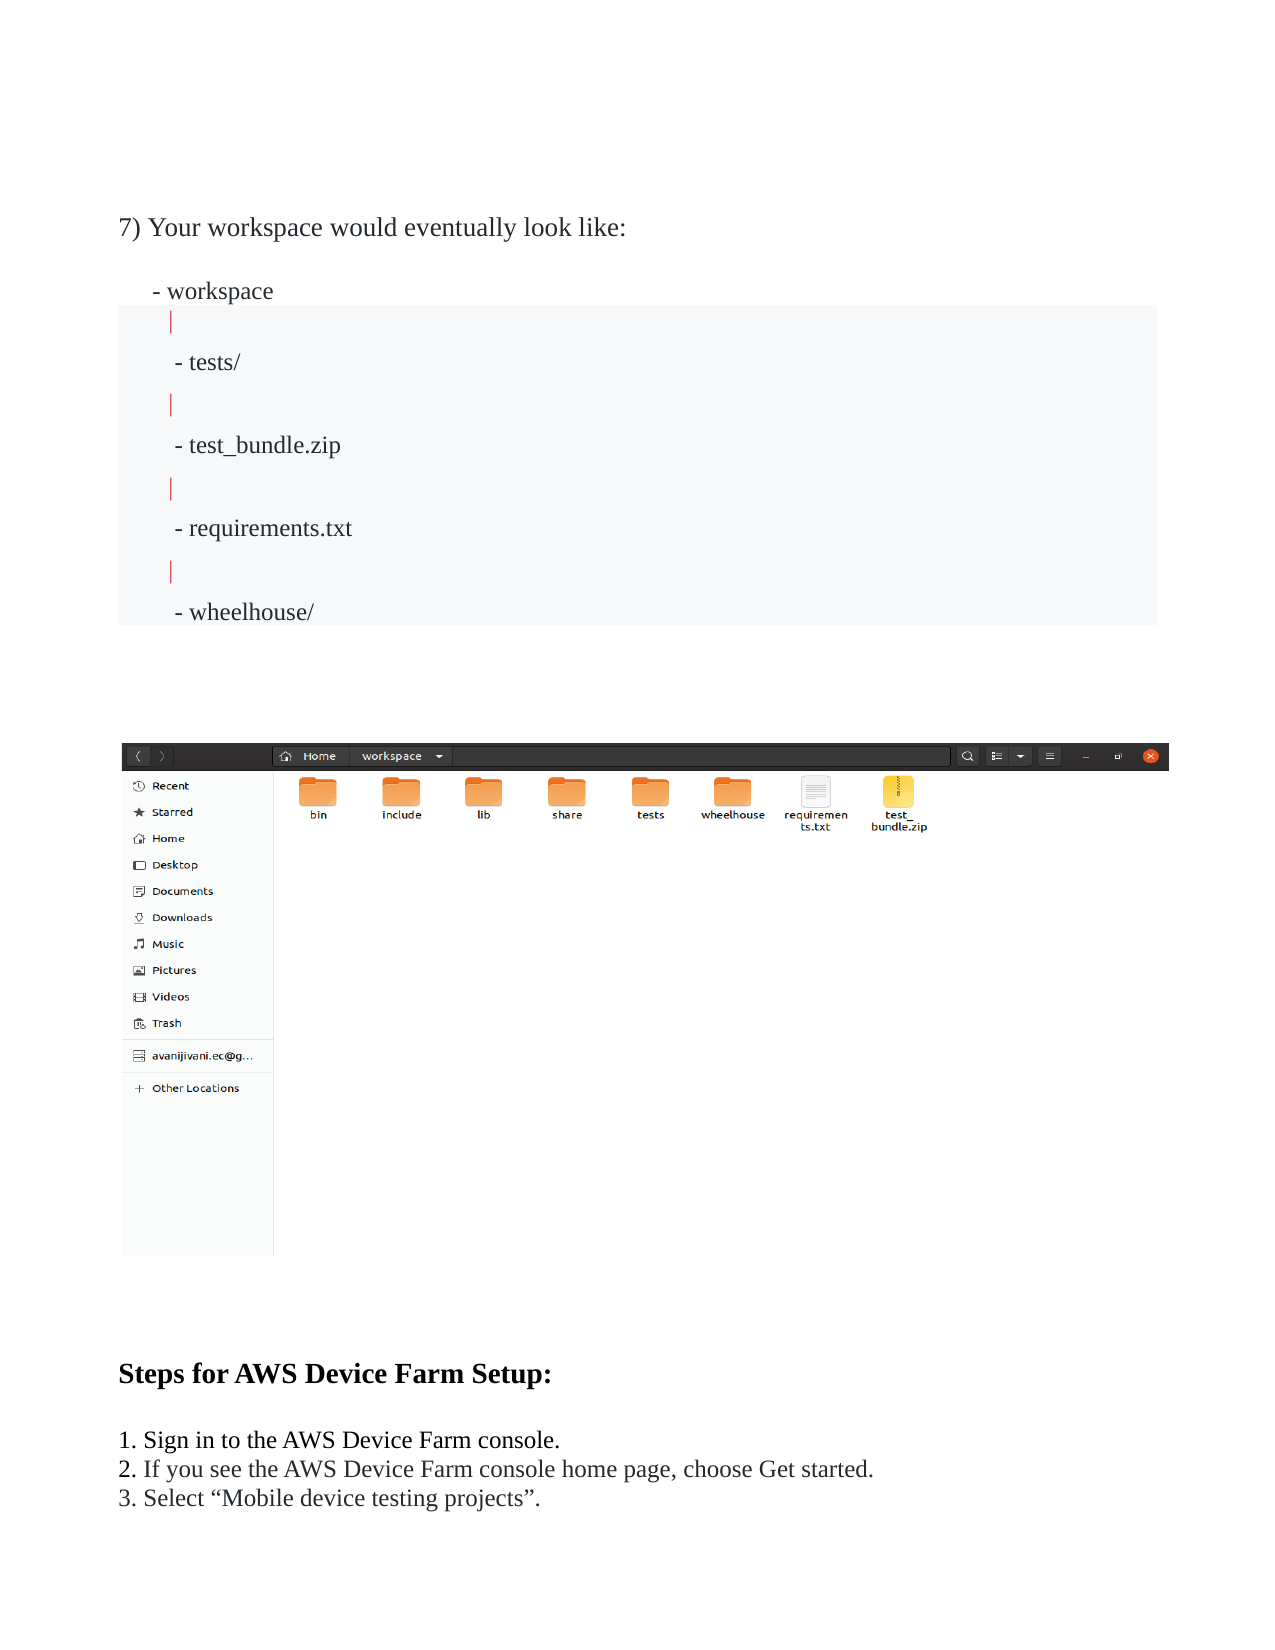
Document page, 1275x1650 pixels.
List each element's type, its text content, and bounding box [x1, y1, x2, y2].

text - requirements.txt [118, 513, 1157, 542]
picture [121, 743, 1169, 1256]
text - wheelhouse/ [118, 597, 1157, 625]
text - test_bundle.zip [118, 430, 1157, 459]
text 1. Sign in to the AWS Device Farm console. [118, 1426, 1157, 1454]
text Steps for AWS Device Farm Setup: [118, 1356, 1157, 1390]
text 2. If you see the AWS Device Farm console home page, choose Get started. [118, 1454, 1157, 1483]
text 7) Your workspace would eventually look like: [118, 212, 1157, 243]
text 3. Select “Mobile device testing projects”. [118, 1483, 1157, 1512]
text - tests/ [118, 347, 1157, 375]
text | [118, 555, 1157, 584]
text - workspace [118, 274, 1157, 305]
text | [118, 388, 1157, 417]
text | [118, 472, 1157, 500]
text | [118, 305, 1157, 334]
